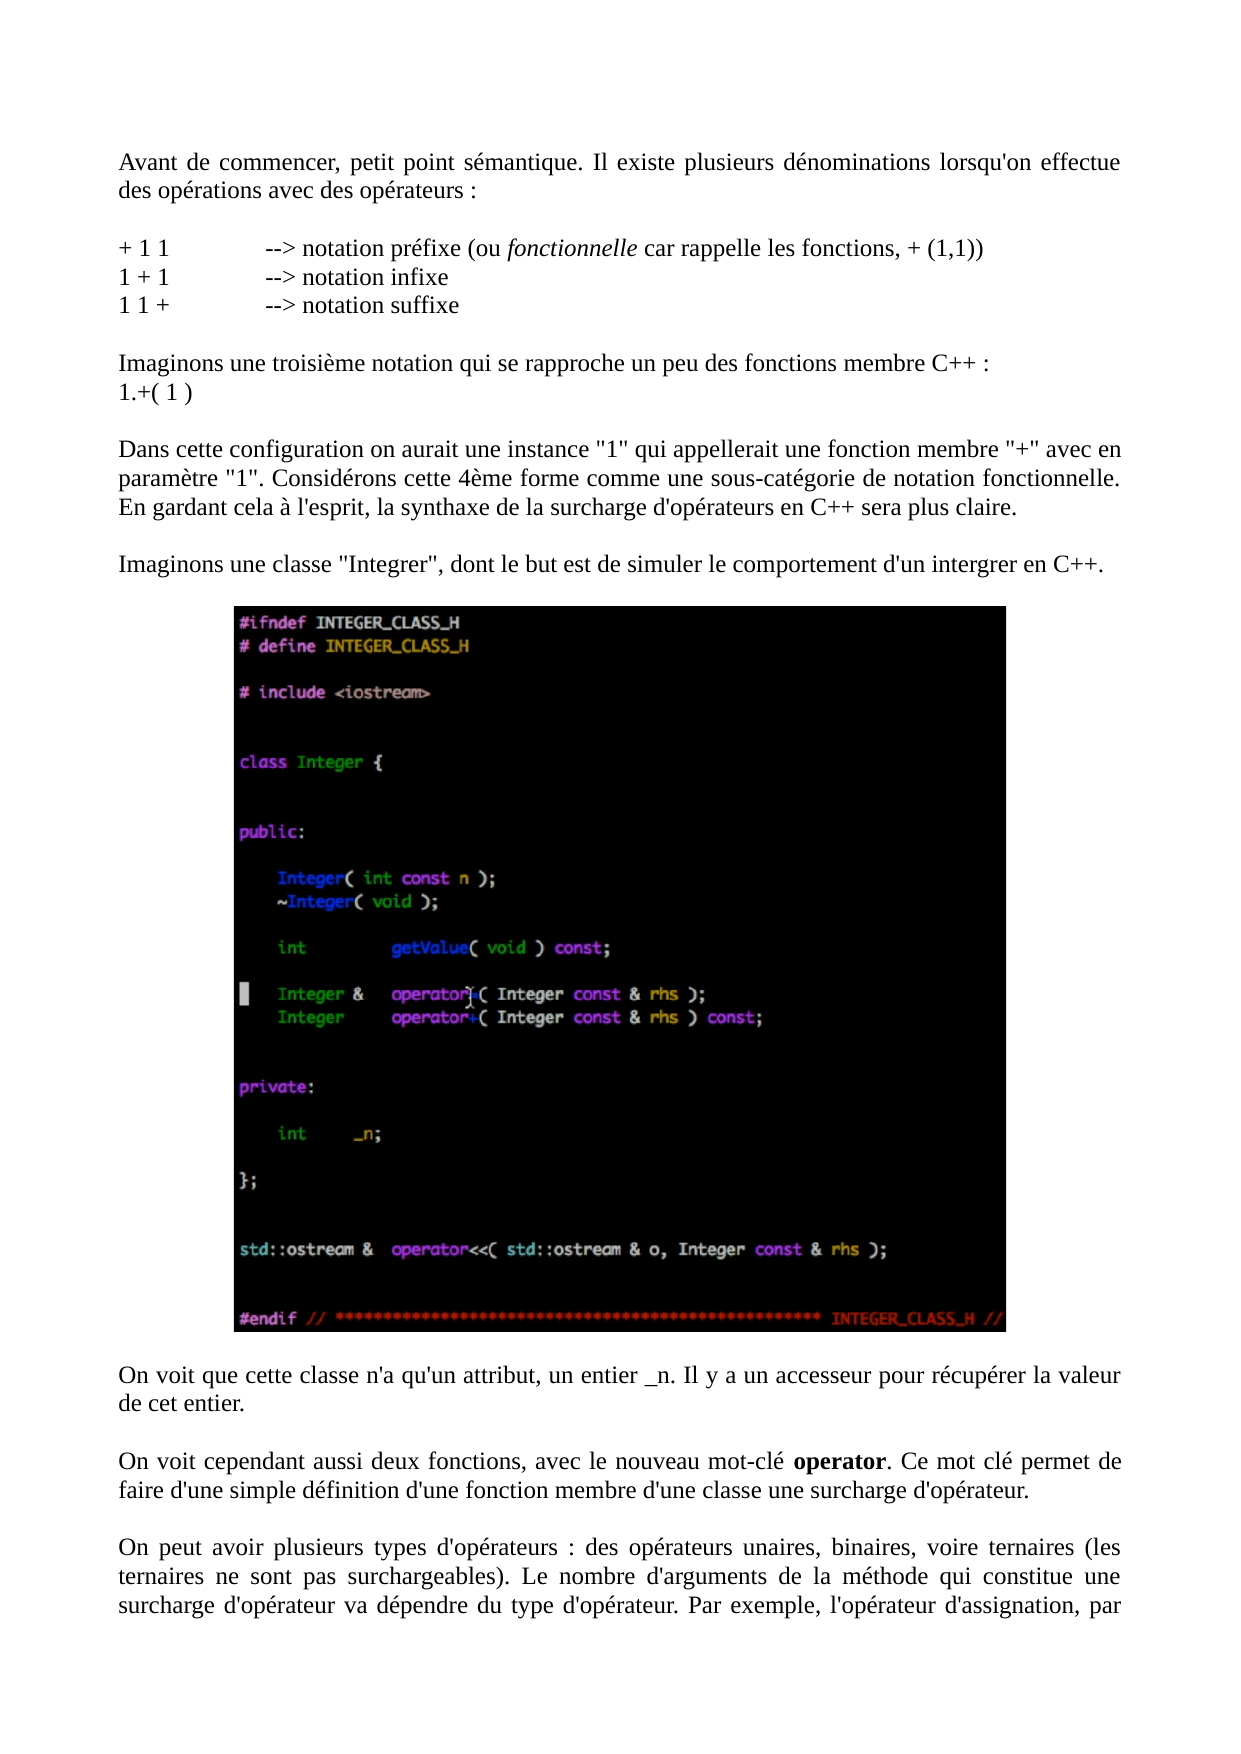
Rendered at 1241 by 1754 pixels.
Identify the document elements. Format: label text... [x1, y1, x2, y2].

text 1 1 + --> notation suffixe [118, 291, 1122, 319]
text Avant de commencer, petit point sémantique. Il existe plusieurs dénominations lorsqu'on effectue des opérations avec des opérateurs : [118, 147, 1122, 204]
text Imaginons une classe "Integrer", dont le but est de simuler le comportement d'un intergrer en C++. [118, 549, 1122, 578]
text On voit cependant aussi deux fonctions, avec le nouveau mot-clé operator. Ce mot clé permet de faire d'une simple définition d'une fonction membre d'une classe une surcharge d'opérateur. [118, 1446, 1122, 1503]
text Dans cette configuration on aurait une instance "1" qui appellerait une fonction membre "+" avec en paramètre "1". Considérons cette 4ème forme comme une sous-catégorie de notation fonctionnelle. En gardant cela à l'esprit, la synthaxe de la surcharge d'opérateurs en C++ sera plus claire. [118, 434, 1122, 521]
text 1.+( 1 ) [118, 377, 1122, 406]
text 1 + 1 --> notation infixe [118, 262, 1122, 291]
text On voit que cette classe n'a qu'un attribut, un entier _n. Il y a un accesseur pour récupérer la valeur de cet entier. [118, 1360, 1122, 1417]
text Imaginons une troisième notation qui se rapproche un peu des fonctions membre C++ : [118, 348, 1122, 377]
text + 1 1 --> notation préfixe (ou fonctionnelle car rappelle les fonctions, + (1,1)) [118, 233, 1122, 262]
text On peut avoir plusieurs types d'opérateurs : des opérateurs unaires, binaires, voire ternaires (les ternaires ne sont pas surchargeables). Le nombre d'arguments de la méthode qui constitue une surcharge d'opérateur va dépendre du type d'opérateur. Par exemple, l'opérateur d'assignation, par [118, 1532, 1122, 1618]
